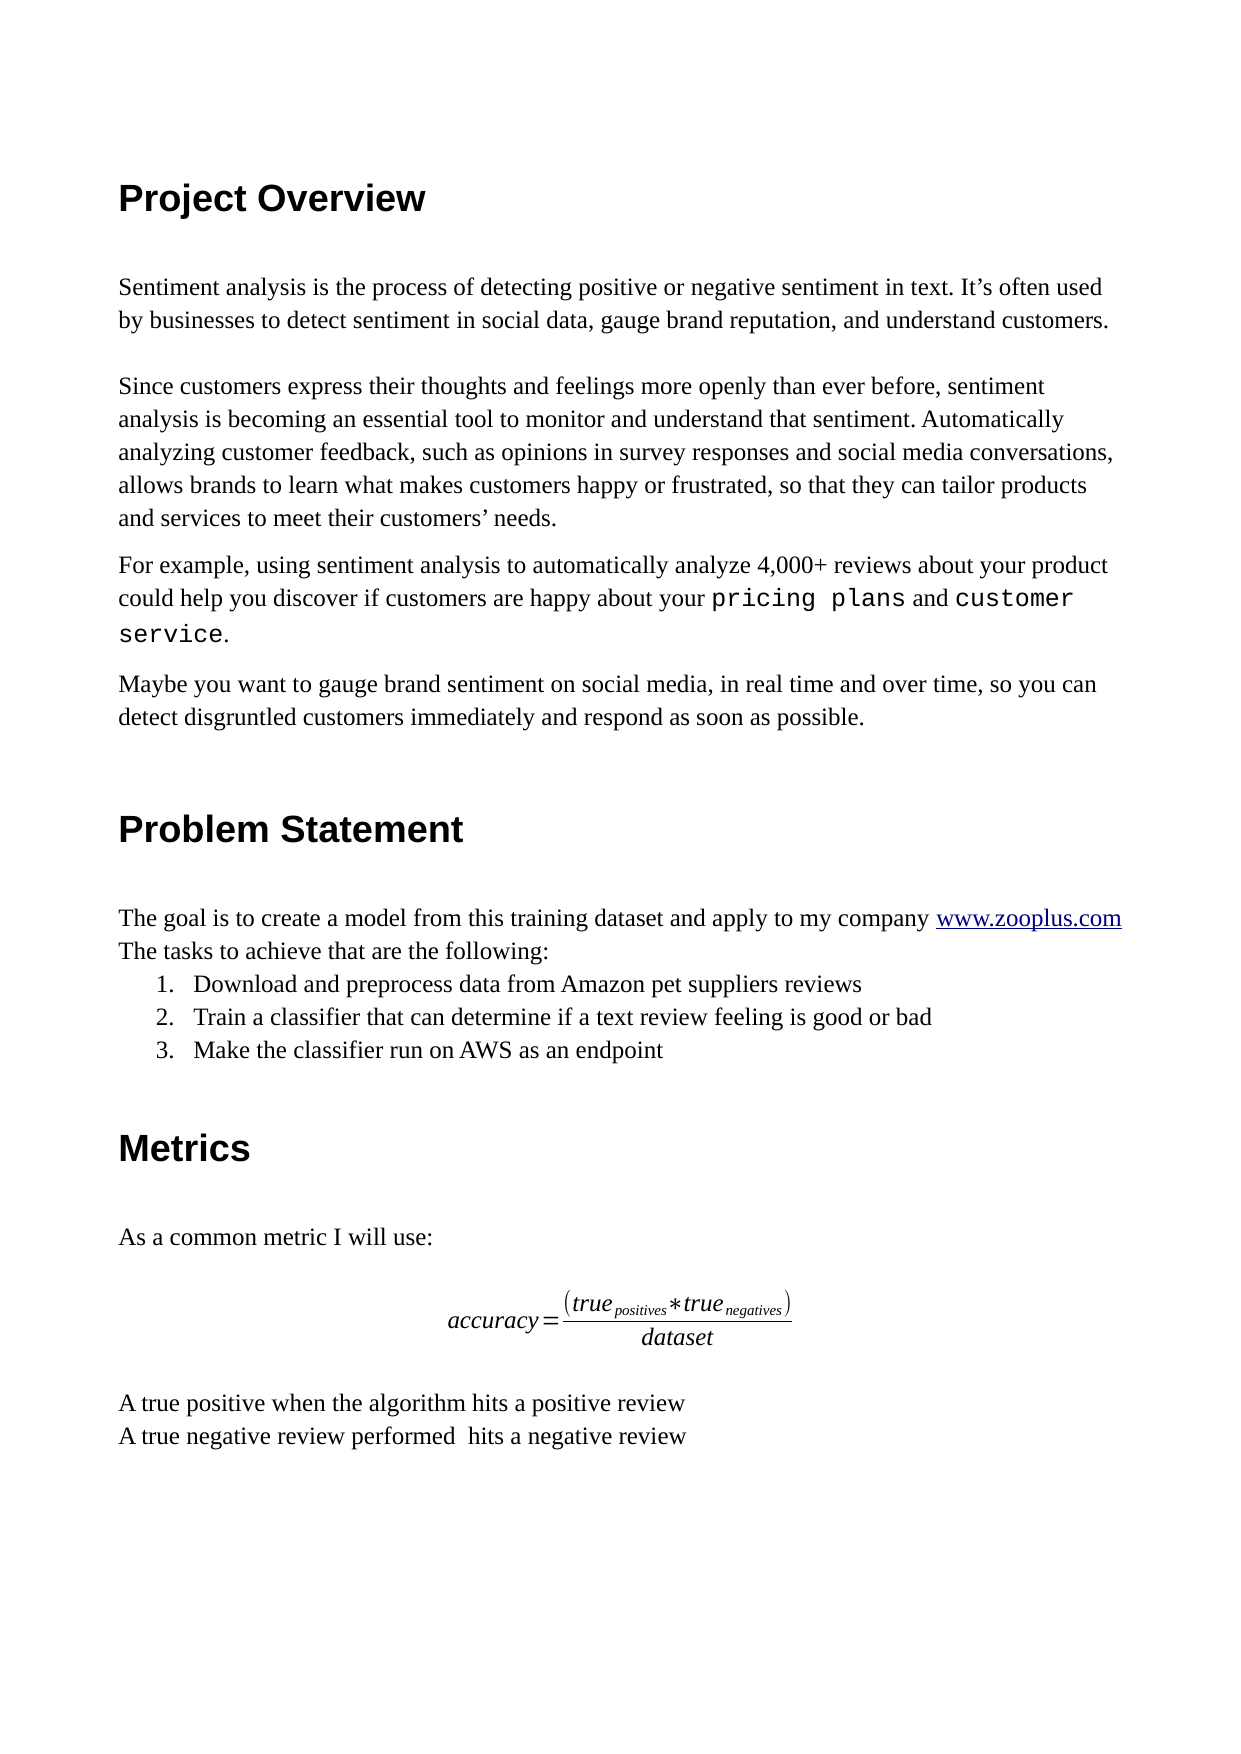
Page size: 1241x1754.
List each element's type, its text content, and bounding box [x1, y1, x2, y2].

text As a common metric I will use: [118, 1222, 1122, 1250]
subtitle Problem Statement [118, 807, 1122, 851]
text The tasks to achieve that are the following: [118, 936, 1122, 965]
subtitle Project Overview [118, 176, 1122, 220]
text A true positive when the algorithm hits a positive review [118, 1388, 1122, 1417]
subtitle Metrics [118, 1126, 1122, 1170]
text Maybe you want to gauge brand sentiment on social media, in real time and over time, so you can detect disgruntled customers immediately and respond as soon as possible. [118, 669, 1122, 730]
text For example, using sentiment analysis to automatically analyze 4,000+ reviews about your product could help you discover if customers are happy about your pricing plans and customer service. [118, 551, 1122, 649]
list Train a classifier that can determine if a text review feeling is good or bad [156, 1002, 1122, 1031]
text A true negative review performed hits a negative review [118, 1421, 1122, 1450]
text Since customers express their thoughts and feelings more openly than ever before, sentiment analysis is becoming an essential tool to monitor and understand that sentiment. Automatically analyzing customer feedback, such as opinions in survey responses and social media conversations, allows brands to learn what makes customers happy or frustrated, so that they can tailor products and services to meet their customers’ needs. [118, 371, 1122, 532]
text Sentiment analysis is the process of detecting positive or negative sentiment in text. It’s often used by businesses to detect sentiment in social data, gauge brand reputation, and understand customers. [118, 272, 1122, 333]
text The goal is to create a model from this training dataset and apply to my company www.zooplus.com [118, 903, 1122, 932]
list Make the classifier run on AWS as an endpoint [156, 1035, 1122, 1064]
list Download and preprocess data from Amazon pet suppliers reviews [156, 969, 1122, 998]
